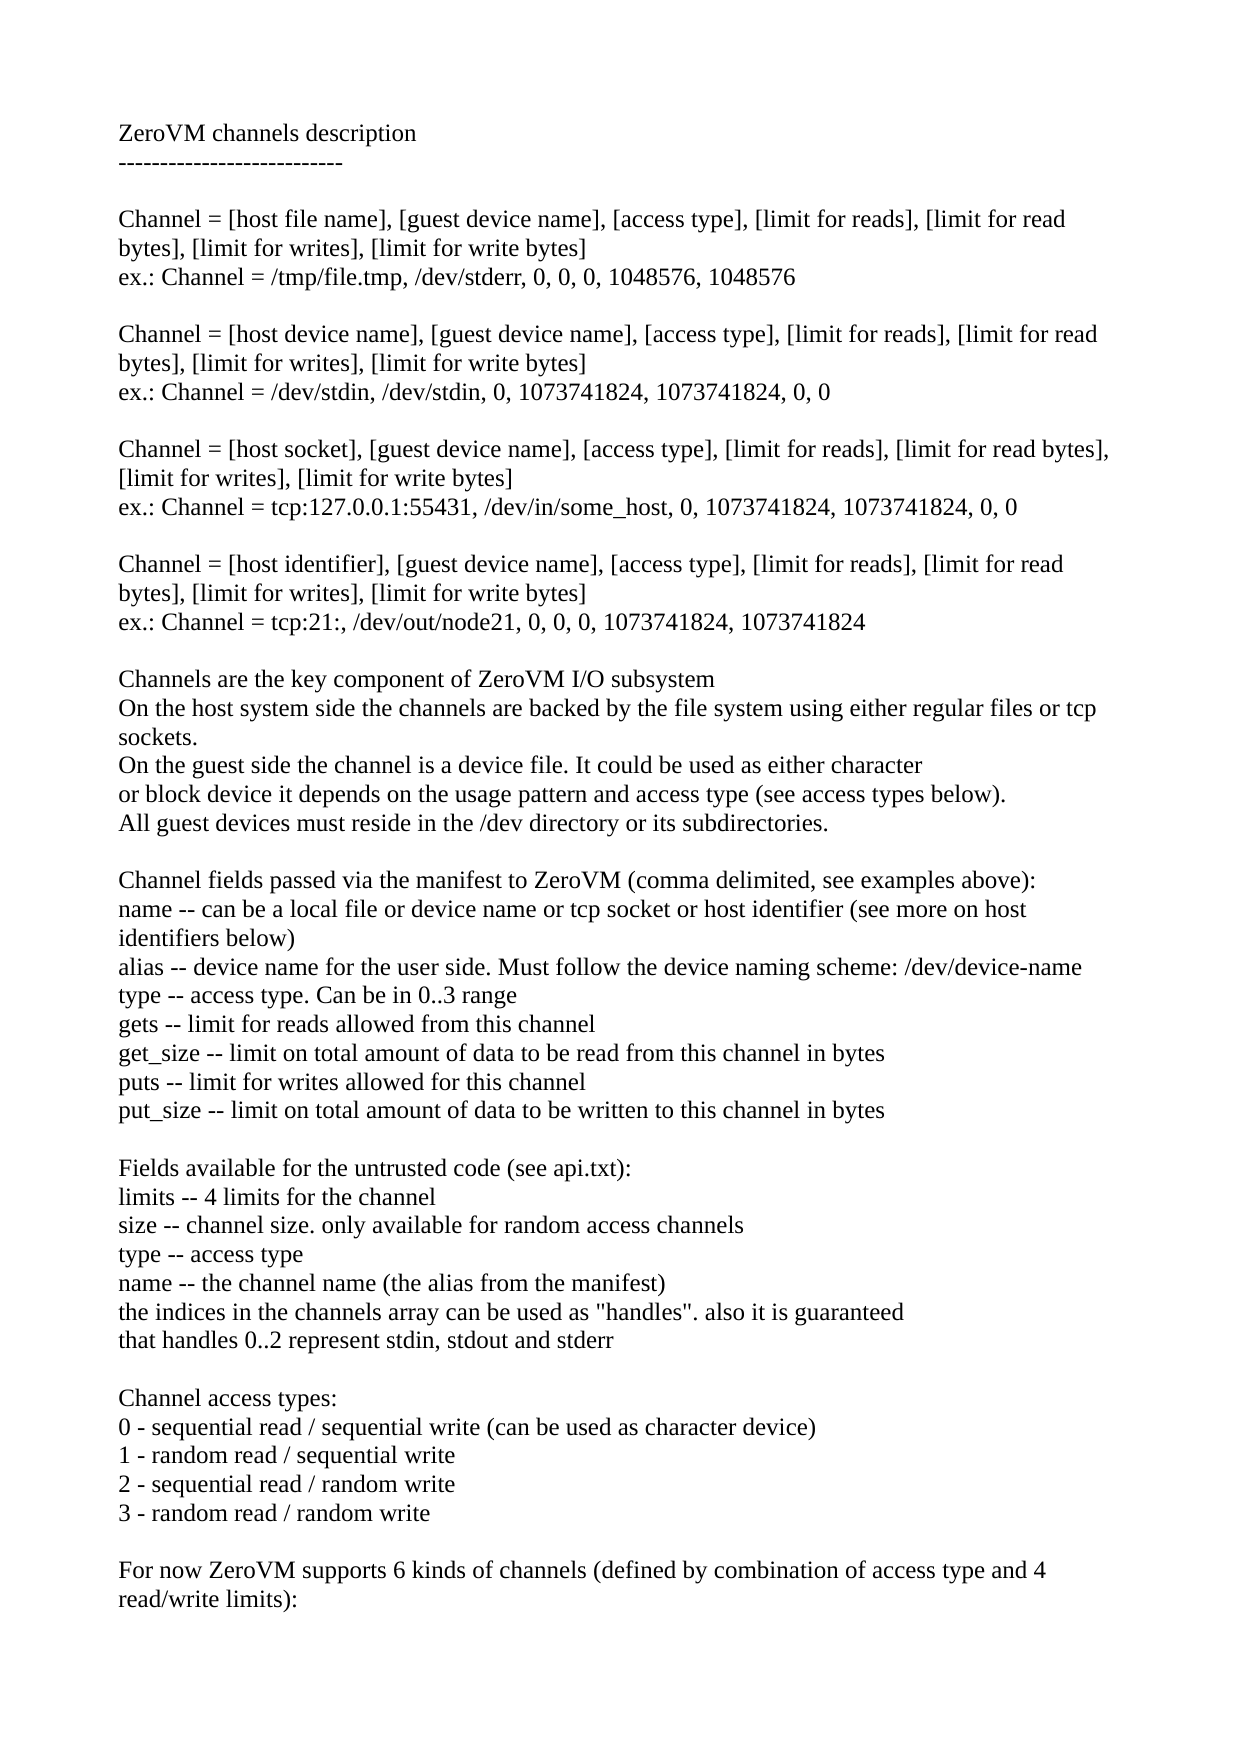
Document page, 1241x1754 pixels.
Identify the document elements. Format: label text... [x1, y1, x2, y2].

text the indices in the channels array can be used as "handles". also it is guaranteed [118, 1297, 1122, 1326]
text that handles 0..2 represent stdin, stdout and stderr [118, 1326, 1122, 1354]
text Channel = [host socket], [guest device name], [access type], [limit for reads], [limit for read bytes], [limit for writes], [limit for write bytes] [118, 434, 1122, 492]
text 0 - sequential read / sequential write (can be used as character device) [118, 1412, 1122, 1441]
text On the host system side the channels are backed by the file system using either regular files or tcp sockets. [118, 693, 1122, 751]
text name -- the channel name (the alias from the manifest) [118, 1268, 1122, 1297]
text gets -- limit for reads allowed from this channel [118, 1009, 1122, 1038]
text put_size -- limit on total amount of data to be written to this channel in bytes [118, 1096, 1122, 1124]
text 1 - random read / sequential write [118, 1441, 1122, 1469]
text 3 - random read / random write [118, 1498, 1122, 1527]
text limits -- 4 limits for the channel [118, 1182, 1122, 1211]
text On the guest side the channel is a device file. It could be used as either character [118, 751, 1122, 779]
text Channel fields passed via the manifest to ZeroVM (comma delimited, see examples above): [118, 866, 1122, 894]
text Channel = [host file name], [guest device name], [access type], [limit for reads], [limit for read bytes], [limit for writes], [limit for write bytes] [118, 204, 1122, 262]
text type -- access type. Can be in 0..3 range [118, 981, 1122, 1009]
text ex.: Channel = tcp:127.0.0.1:55431, /dev/in/some_host, 0, 1073741824, 1073741824, 0, 0 [118, 492, 1122, 521]
text or block device it depends on the usage pattern and access type (see access types below). [118, 779, 1122, 808]
text Channels are the key component of ZeroVM I/O subsystem [118, 664, 1122, 693]
text 2 - sequential read / random write [118, 1469, 1122, 1498]
text Channel = [host device name], [guest device name], [access type], [limit for reads], [limit for read bytes], [limit for writes], [limit for write bytes] [118, 319, 1122, 377]
text Fields available for the untrusted code (see api.txt): [118, 1153, 1122, 1182]
text ex.: Channel = /dev/stdin, /dev/stdin, 0, 1073741824, 1073741824, 0, 0 [118, 377, 1122, 406]
text get_size -- limit on total amount of data to be read from this channel in bytes [118, 1038, 1122, 1067]
text All guest devices must reside in the /dev directory or its subdirectories. [118, 808, 1122, 837]
text name -- can be a local file or device name or tcp socket or host identifier (see more on host identifiers below) [118, 894, 1122, 952]
text ex.: Channel = tcp:21:, /dev/out/node21, 0, 0, 0, 1073741824, 1073741824 [118, 607, 1122, 636]
text size -- channel size. only available for random access channels [118, 1211, 1122, 1239]
text alias -- device name for the user side. Must follow the device naming scheme: /dev/device-name [118, 952, 1122, 981]
text --------------------------- [118, 147, 1122, 176]
text type -- access type [118, 1239, 1122, 1268]
text For now ZeroVM supports 6 kinds of channels (defined by combination of access type and 4 read/write limits): [118, 1556, 1122, 1613]
text ZeroVM channels description [118, 118, 1122, 147]
text Channel = [host identifier], [guest device name], [access type], [limit for reads], [limit for read bytes], [limit for writes], [limit for write bytes] [118, 549, 1122, 607]
text puts -- limit for writes allowed for this channel [118, 1067, 1122, 1096]
text ex.: Channel = /tmp/file.tmp, /dev/stderr, 0, 0, 0, 1048576, 1048576 [118, 262, 1122, 291]
text Channel access types: [118, 1383, 1122, 1412]
